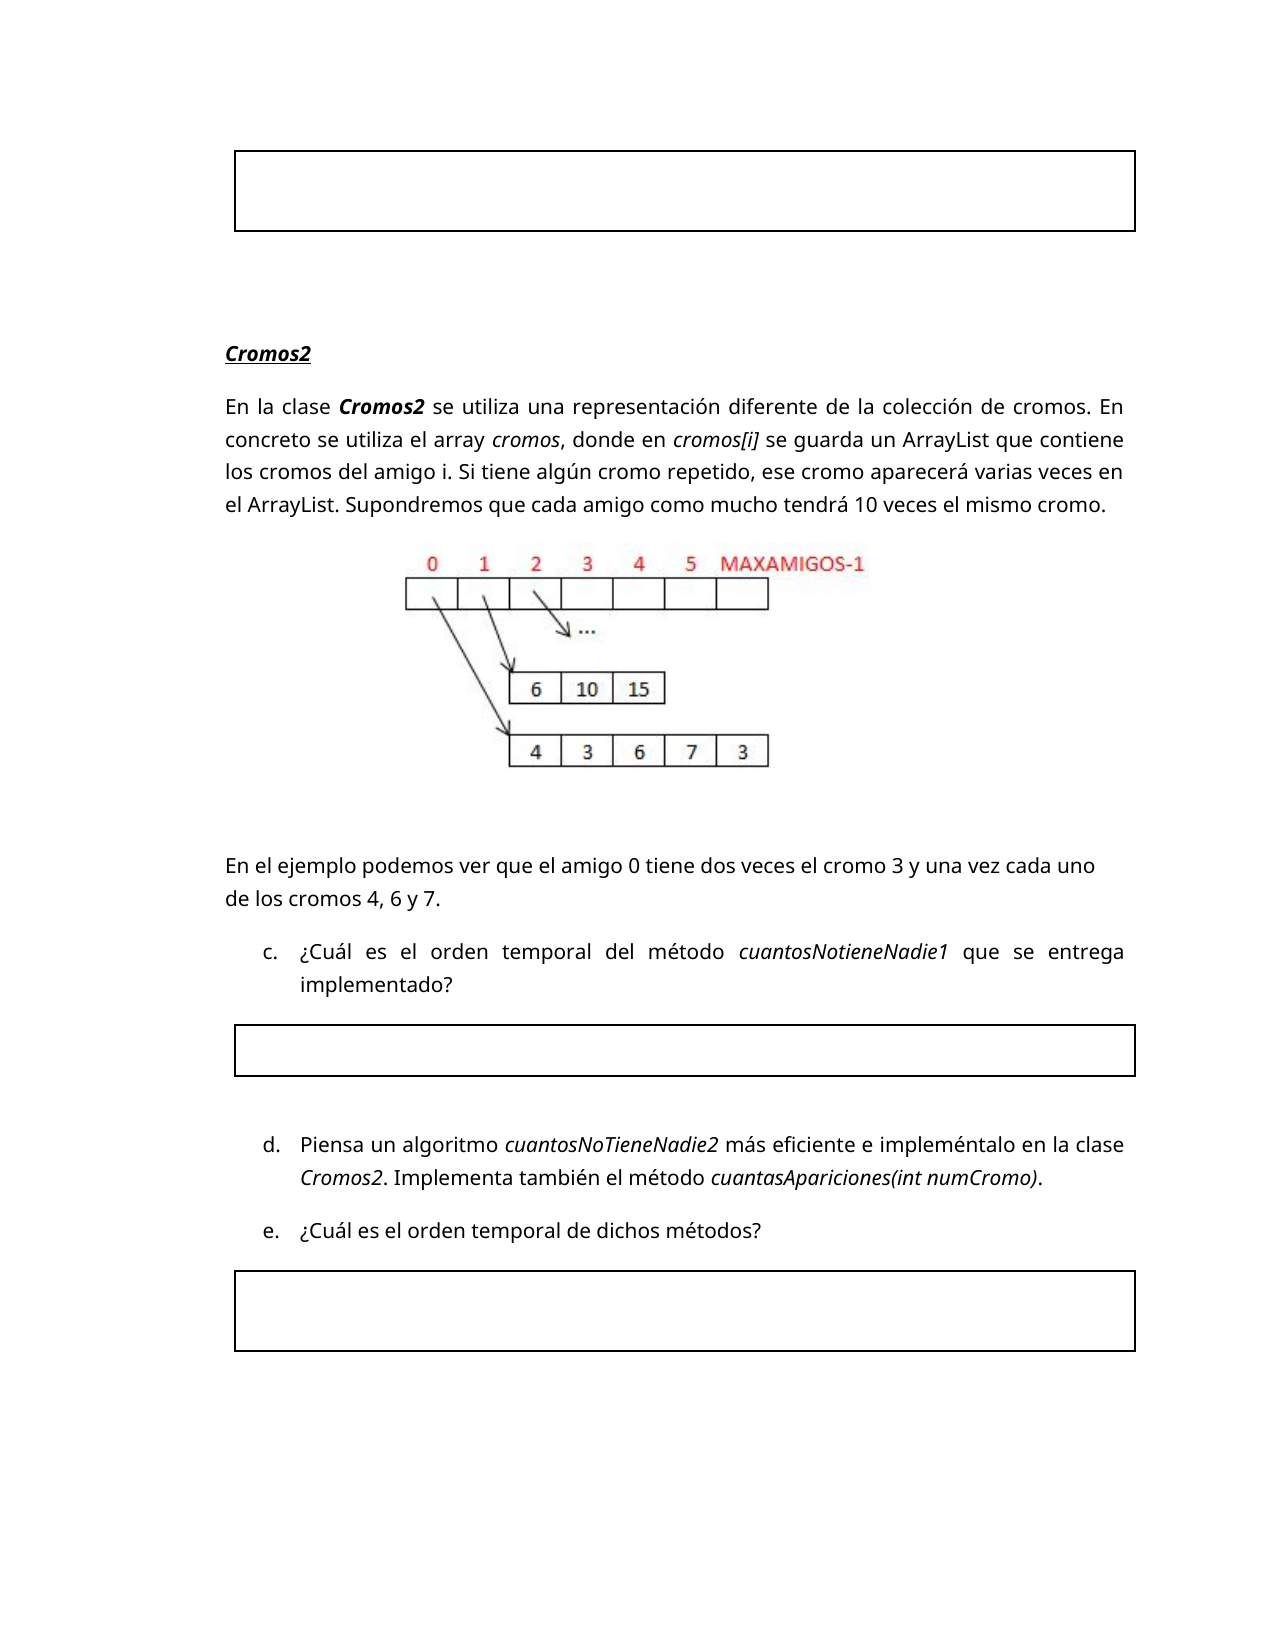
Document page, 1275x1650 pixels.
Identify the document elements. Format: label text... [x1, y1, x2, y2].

table_header [236, 152, 1134, 230]
text En el ejemplo podemos ver que el amigo 0 tiene dos veces el cromo 3 y una vez cada uno de los cromos 4, 6 y 7. [225, 851, 1125, 912]
list ¿Cuál es el orden temporal del método cuantosNotieneNadie1 que se entrega implementado? [262, 937, 1125, 998]
table_header [236, 1026, 1134, 1075]
picture [393, 543, 882, 772]
list ¿Cuál es el orden temporal de dichos métodos? [262, 1216, 1125, 1245]
list Piensa un algoritmo cuantosNoTieneNadie2 más eficiente e impleméntalo en la clase Cromos2. Implementa también el método cuantasApariciones(int numCromo). [262, 1130, 1125, 1191]
text En la clase Cromos2 se utiliza una representación diferente de la colección de cromos. En concreto se utiliza el array cromos, donde en cromos[i] se guarda un ArrayList que contiene los cromos del amigo i. Si tiene algún cromo repetido, ese cromo aparecerá varias veces en el ArrayList. Supondremos que cada amigo como mucho tendrá 10 veces el mismo cromo. [225, 392, 1125, 518]
text Cromos2 [225, 339, 1125, 367]
table_header [236, 1272, 1134, 1350]
